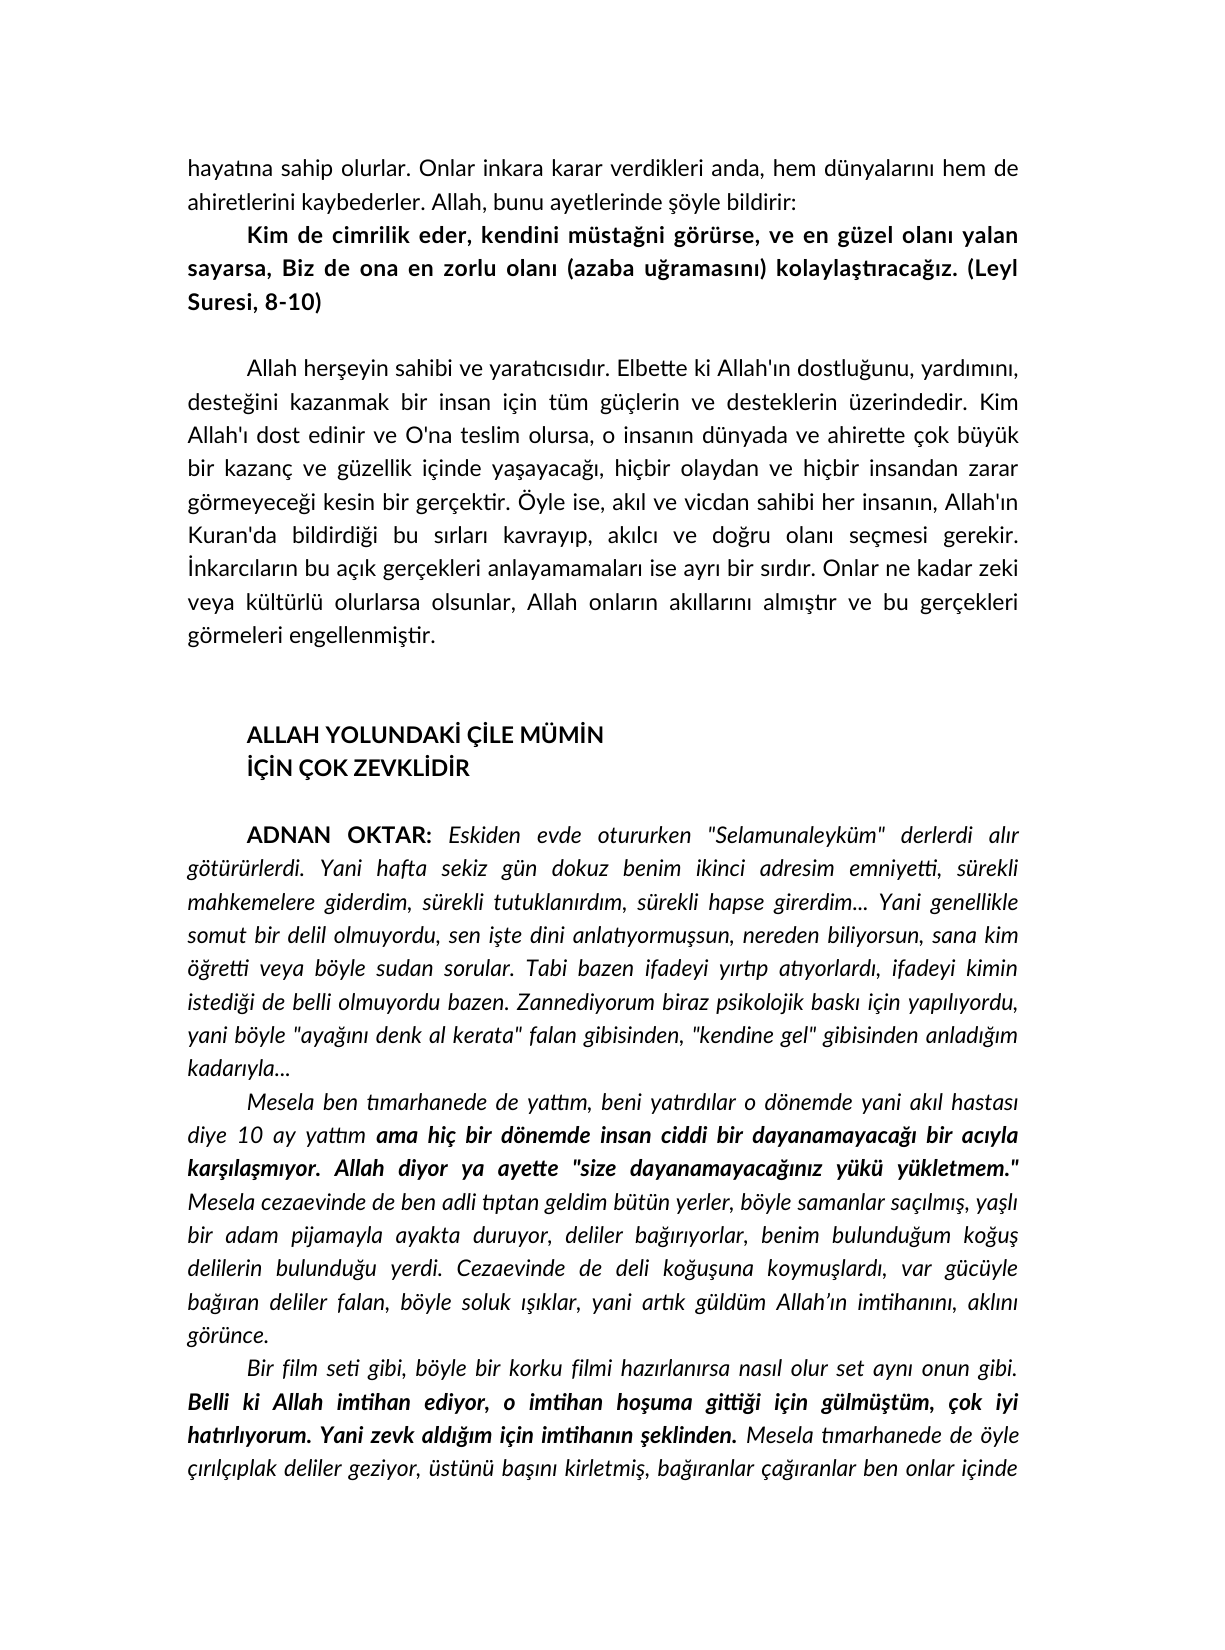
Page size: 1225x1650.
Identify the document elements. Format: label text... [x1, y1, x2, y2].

text Kim de cimrilik eder, kendini müstağni görürse, ve en güzel olanı yalan sayarsa, Biz de ona en zorlu olanı (azaba uğramasını) kolaylaştıracağız. (Leyl Suresi, 8-10) [187, 217, 1020, 317]
text hayatına sahip olurlar. Onlar inkara karar verdikleri anda, hem dünyalarını hem de ahiretlerini kaybederler. Allah, bunu ayetlerinde şöyle bildirir: [187, 150, 1020, 217]
text ADNAN OKTAR: Eskiden evde otururken "Selamunaleyküm" derlerdi alır götürürlerdi. Yani hafta sekiz gün dokuz benim ikinci adresim emniyetti, sürekli mahkemelere giderdim, sürekli tutuklanırdım, sürekli hapse girerdim... Yani genellikle somut bir delil olmuyordu, sen işte dini anlatıyormuşsun, nereden biliyorsun, sana kim öğretti veya böyle sudan sorular. Tabi bazen ifadeyi yırtıp atıyorlardı, ifadeyi kimin istediği de belli olmuyordu bazen. Zannediyorum biraz psikolojik baskı için yapılıyordu, yani böyle "ayağını denk al kerata" falan gibisinden, "kendine gel" gibisinden anladığım kadarıyla... [187, 817, 1020, 1083]
text Bir film seti gibi, böyle bir korku filmi hazırlanırsa nasıl olur set aynı onun gibi. Belli ki Allah imtihan ediyor, o imtihan hoşuma gittiği için gülmüştüm, çok iyi hatırlıyorum. Yani zevk aldığım için imtihanın şeklinden. Mesela tımarhanede de öyle çırılçıplak deliler geziyor, üstünü başını kirletmiş, bağıranlar çağıranlar ben onlar içinde [187, 1350, 1020, 1483]
text İÇİN ÇOK ZEVKLİDİR [187, 750, 1020, 783]
text Allah herşeyin sahibi ve yaratıcısıdır. Elbette ki Allah'ın dostluğunu, yardımını, desteğini kazanmak bir insan için tüm güçlerin ve desteklerin üzerindedir. Kim Allah'ı dost edinir ve O'na teslim olursa, o insanın dünyada ve ahirette çok büyük bir kazanç ve güzellik içinde yaşayacağı, hiçbir olaydan ve hiçbir insandan zarar görmeyeceği kesin bir gerçektir. Öyle ise, akıl ve vicdan sahibi her insanın, Allah'ın Kuran'da bildirdiği bu sırları kavrayıp, akılcı ve doğru olanı seçmesi gerekir. İnkarcıların bu açık gerçekleri anlayamamaları ise ayrı bir sırdır. Onlar ne kadar zeki veya kültürlü olurlarsa olsunlar, Allah onların akıllarını almıştır ve bu gerçekleri görmeleri engellenmiştir. [187, 350, 1020, 650]
text Mesela ben tımarhanede de yattım, beni yatırdılar o dönemde yani akıl hastası diye 10 ay yattım ama hiç bir dönemde insan ciddi bir dayanamayacağı bir acıyla karşılaşmıyor. Allah diyor ya ayette "size dayanamayacağınız yükü yükletmem." Mesela cezaevinde de ben adli tıptan geldim bütün yerler, böyle samanlar saçılmış, yaşlı bir adam pijamayla ayakta duruyor, deliler bağırıyorlar, benim bulunduğum koğuş delilerin bulunduğu yerdi. Cezaevinde de deli koğuşuna koymuşlardı, var gücüyle bağıran deliler falan, böyle soluk ışıklar, yani artık güldüm Allah’ın imtihanını, aklını görünce. [187, 1083, 1020, 1350]
text ALLAH YOLUNDAKİ ÇİLE MÜMİN [187, 717, 1020, 750]
